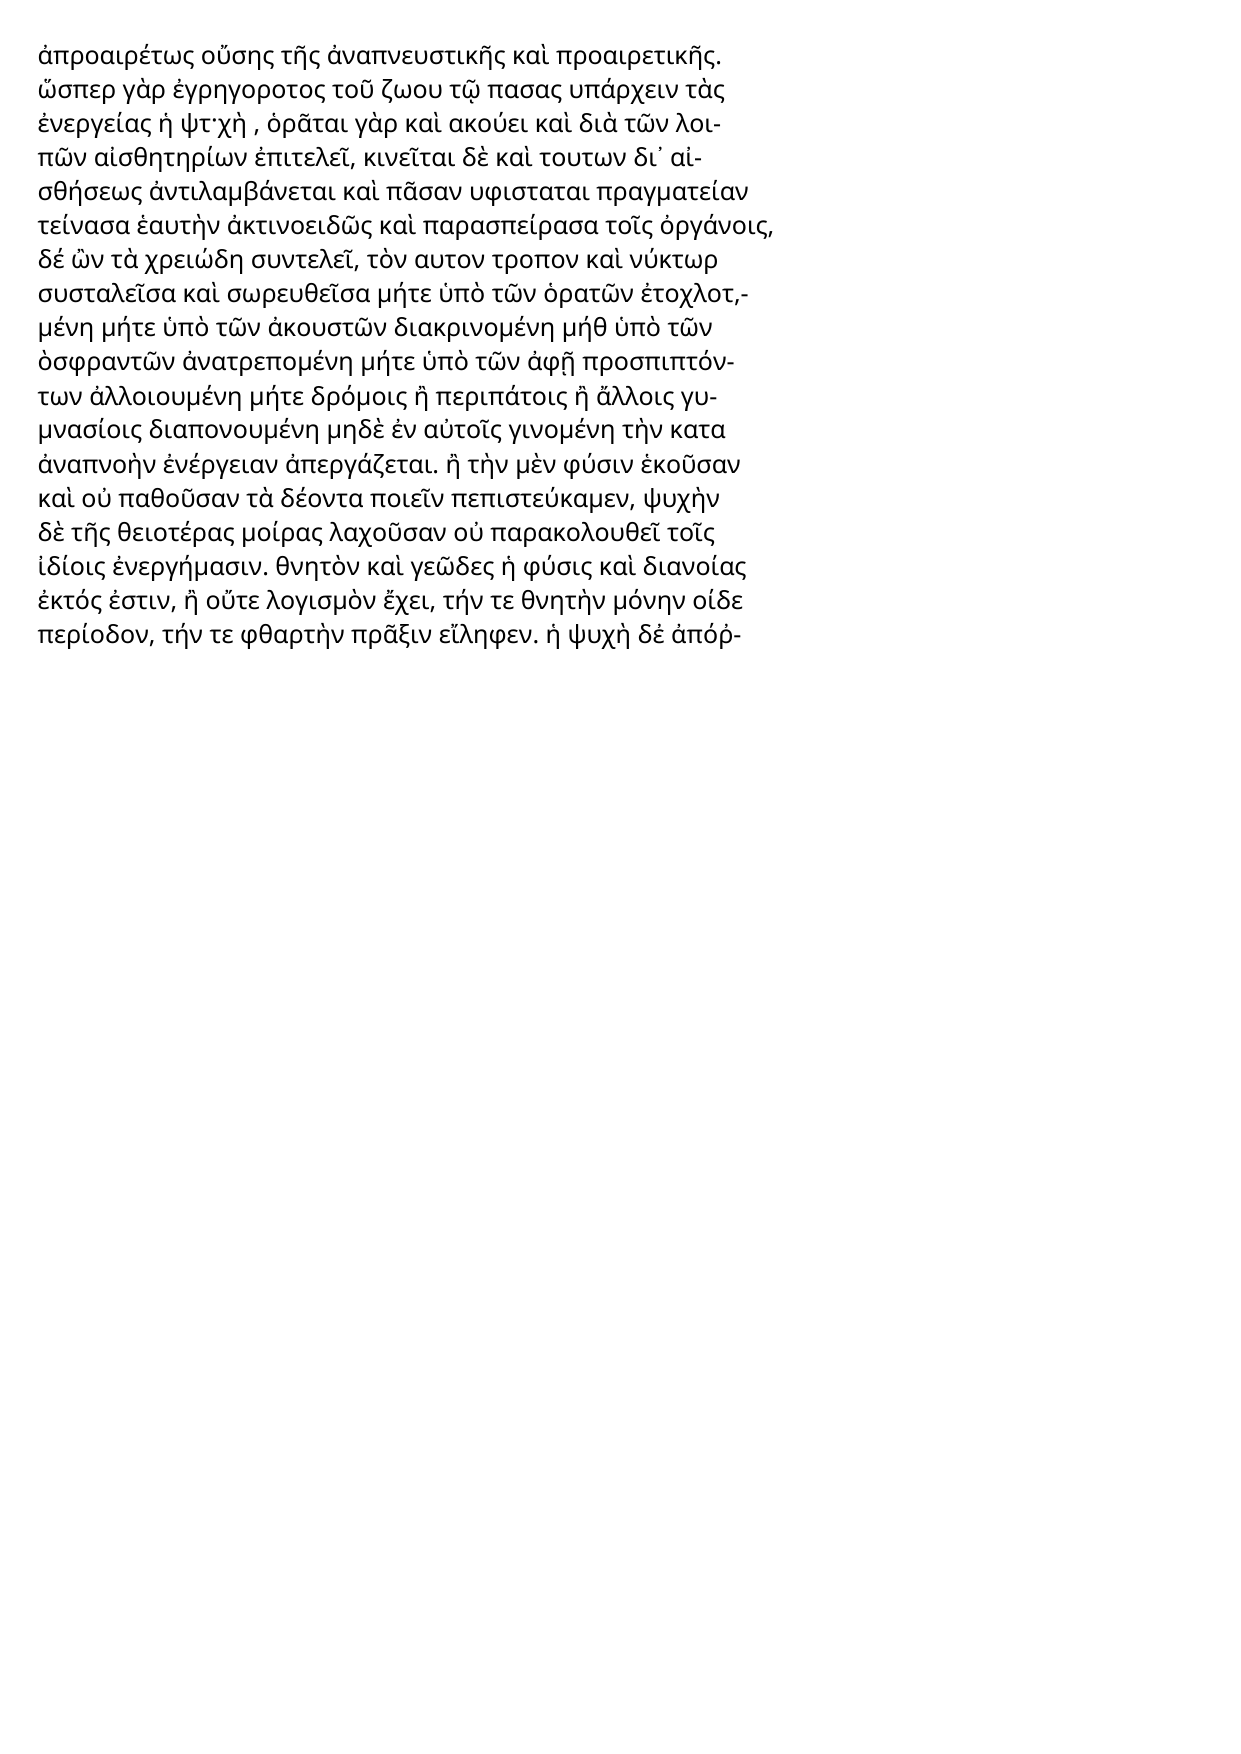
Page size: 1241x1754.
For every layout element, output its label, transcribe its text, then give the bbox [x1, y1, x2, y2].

text ἀπροαιρέτως οὔσης τῆς ἀναπνευστικῆς καὶ προαιρετικῆς. ὥσπερ γὰρ ἐγρηγοροτος τοῦ ζωου τῷ πασας υπάρχειν τὰς ἐνεργείας ἡ ψτ·χὴ , ὁρᾶται γὰρ καὶ ακούει καὶ διὰ τῶν λοι- πῶν αἰσθητηρίων ἐπιτελεῖ, κινεῖται δὲ καὶ τουτων δι᾽ αἰ- σθήσεως ἀντιλαμβάνεται καὶ πᾶσαν υφισταται πραγματείαν τείνασα ἑαυτὴν ἀκτινοειδῶς καὶ παρασπείρασα τοῖς ὀργάνοις, δέ ὢν τὰ χρειώδη συντελεῖ, τὸν αυτον τροπον καὶ νύκτωρ συσταλεῖσα καὶ σωρευθεῖσα μήτε ὑπὸ τῶν ὁρατῶν ἐτοχλοτ,- μένη μήτε ὑπὸ τῶν ἀκουστῶν διακρινομένη μήθ ὑπὸ τῶν ὸσφραντῶν ἀνατρεπομένη μήτε ὑπὸ τῶν ἀφῇ προσπιπτόν- των ἀλλοιουμένη μήτε δρόμοις ἢ περιπάτοις ἢ ἄλλοις γυ- μνασίοις διαπονουμένη μηδὲ ἐν αὐτοῖς γινομένη τὴν κατα ἀναπνοὴν ἐνέργειαν ἀπεργάζεται. ἢ τὴν μὲν φύσιν ἑκοῦσαν καὶ οὐ παθοῦσαν τὰ δέοντα ποιεῖν πεπιστεύκαμεν, ψυχὴν δὲ τῆς θειοτέρας μοίρας λαχοῦσαν οὐ παρακολουθεῖ τοῖς ἰδίοις ἐνεργήμασιν. θνητὸν καὶ γεῶδες ἡ φύσις καὶ διανοίας ἐκτός ἐστιν, ἢ οὔτε λογισμὸν ἔχει, τήν τε θνητὴν μόνην οίδε περίοδον, τήν τε φθαρτὴν πρᾶξιν εἴληφεν. ἡ ψυχὴ δἐ ἀπόῤ- [37, 37, 1203, 651]
